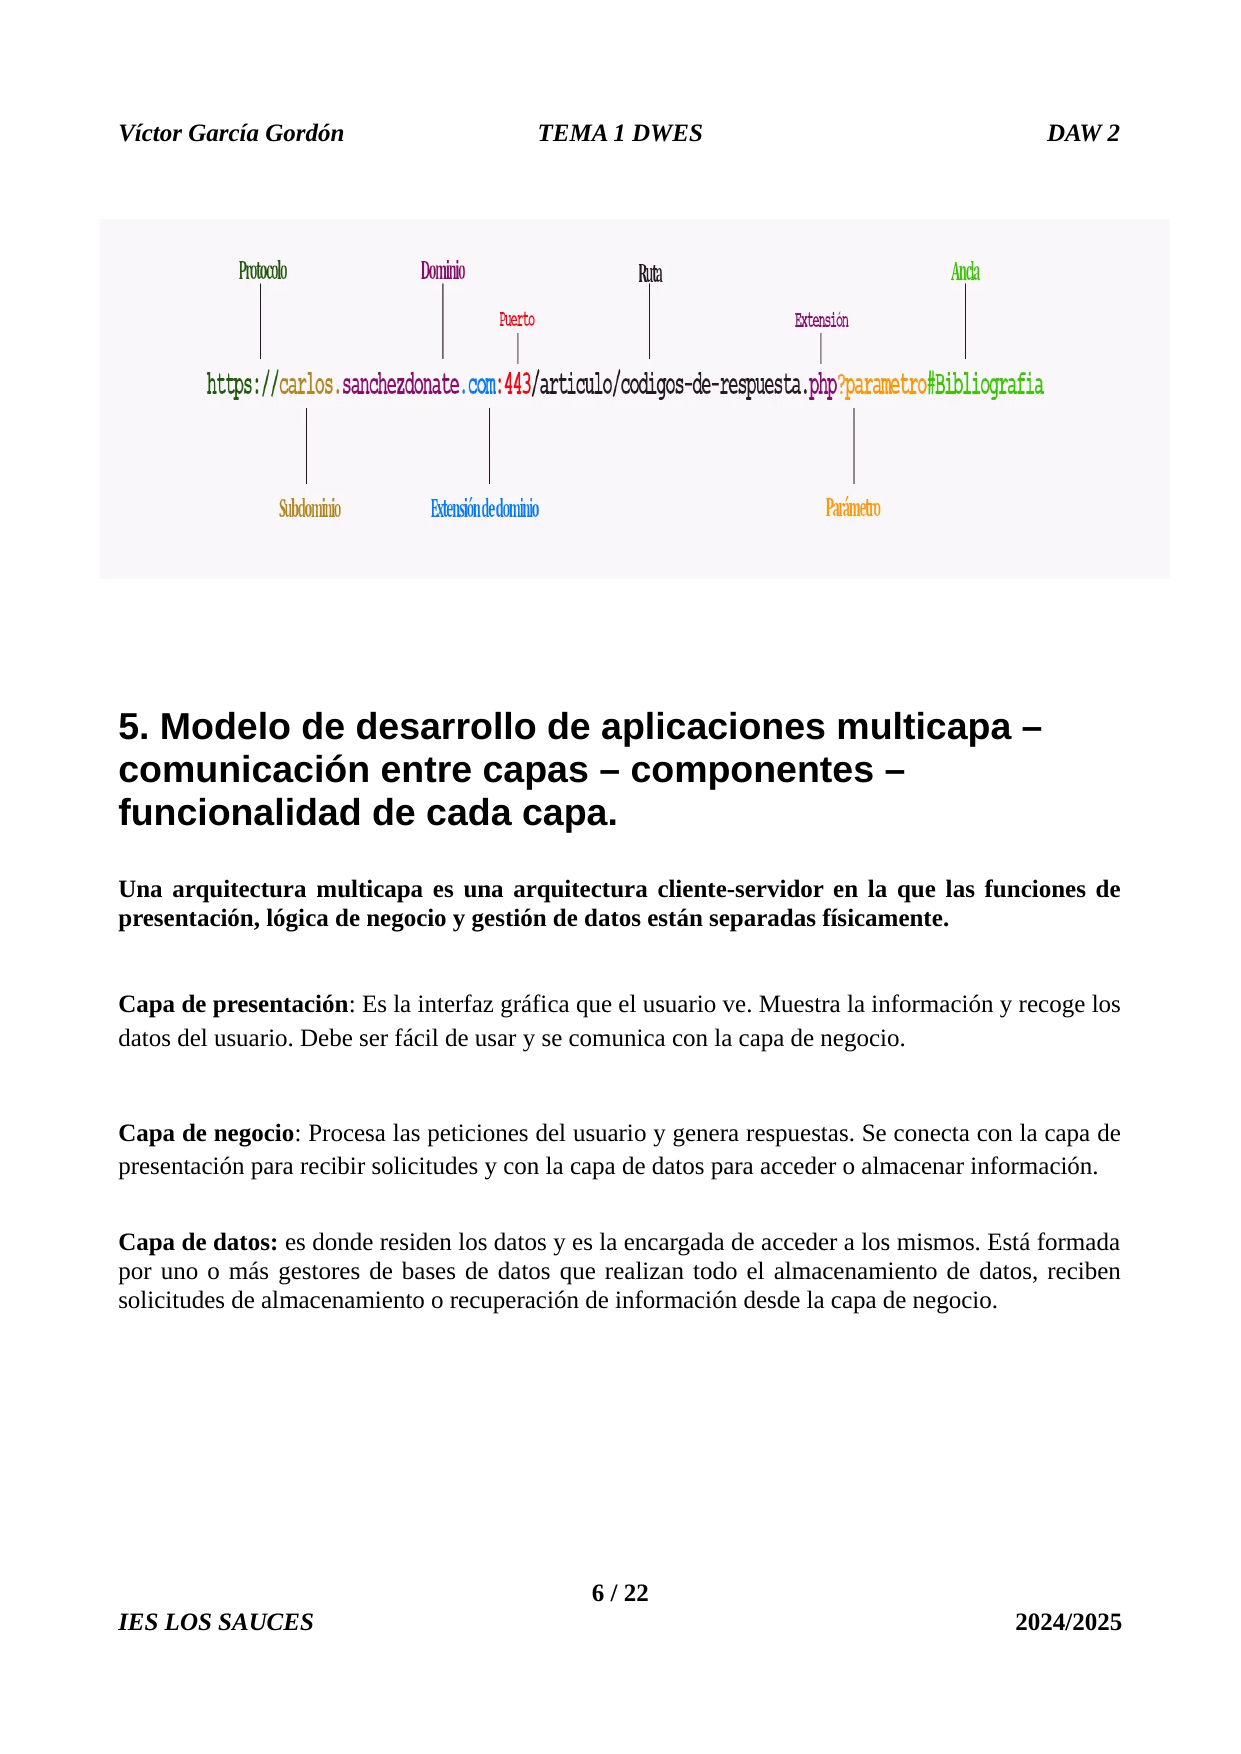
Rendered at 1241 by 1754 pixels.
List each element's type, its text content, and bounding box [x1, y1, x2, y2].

text Capa de datos: es donde residen los datos y es la encargada de acceder a los mismos. Está formada por uno o más gestores de bases de datos que realizan todo el almacenamiento de datos, reciben solicitudes de almacenamiento o recuperación de información desde la capa de negocio. [118, 1227, 1122, 1313]
picture [99, 219, 1170, 579]
text Una arquitectura multicapa es una arquitectura cliente-servidor en la que las funciones de presentación, lógica de negocio y gestión de datos están separadas físicamente. [118, 874, 1122, 932]
text Capa de presentación: Es la interfaz gráfica que el usuario ve. Muestra la información y recoge los datos del usuario. Debe ser fácil de usar y se comunica con la capa de negocio. [118, 989, 1122, 1051]
subtitle 5. Modelo de desarrollo de aplicaciones multicapa – comunicación entre capas – componentes – funcionalidad de cada capa. [118, 704, 1122, 833]
text Capa de negocio: Procesa las peticiones del usuario y genera respuestas. Se conecta con la capa de presentación para recibir solicitudes y con la capa de datos para acceder o almacenar información. [118, 1118, 1122, 1179]
